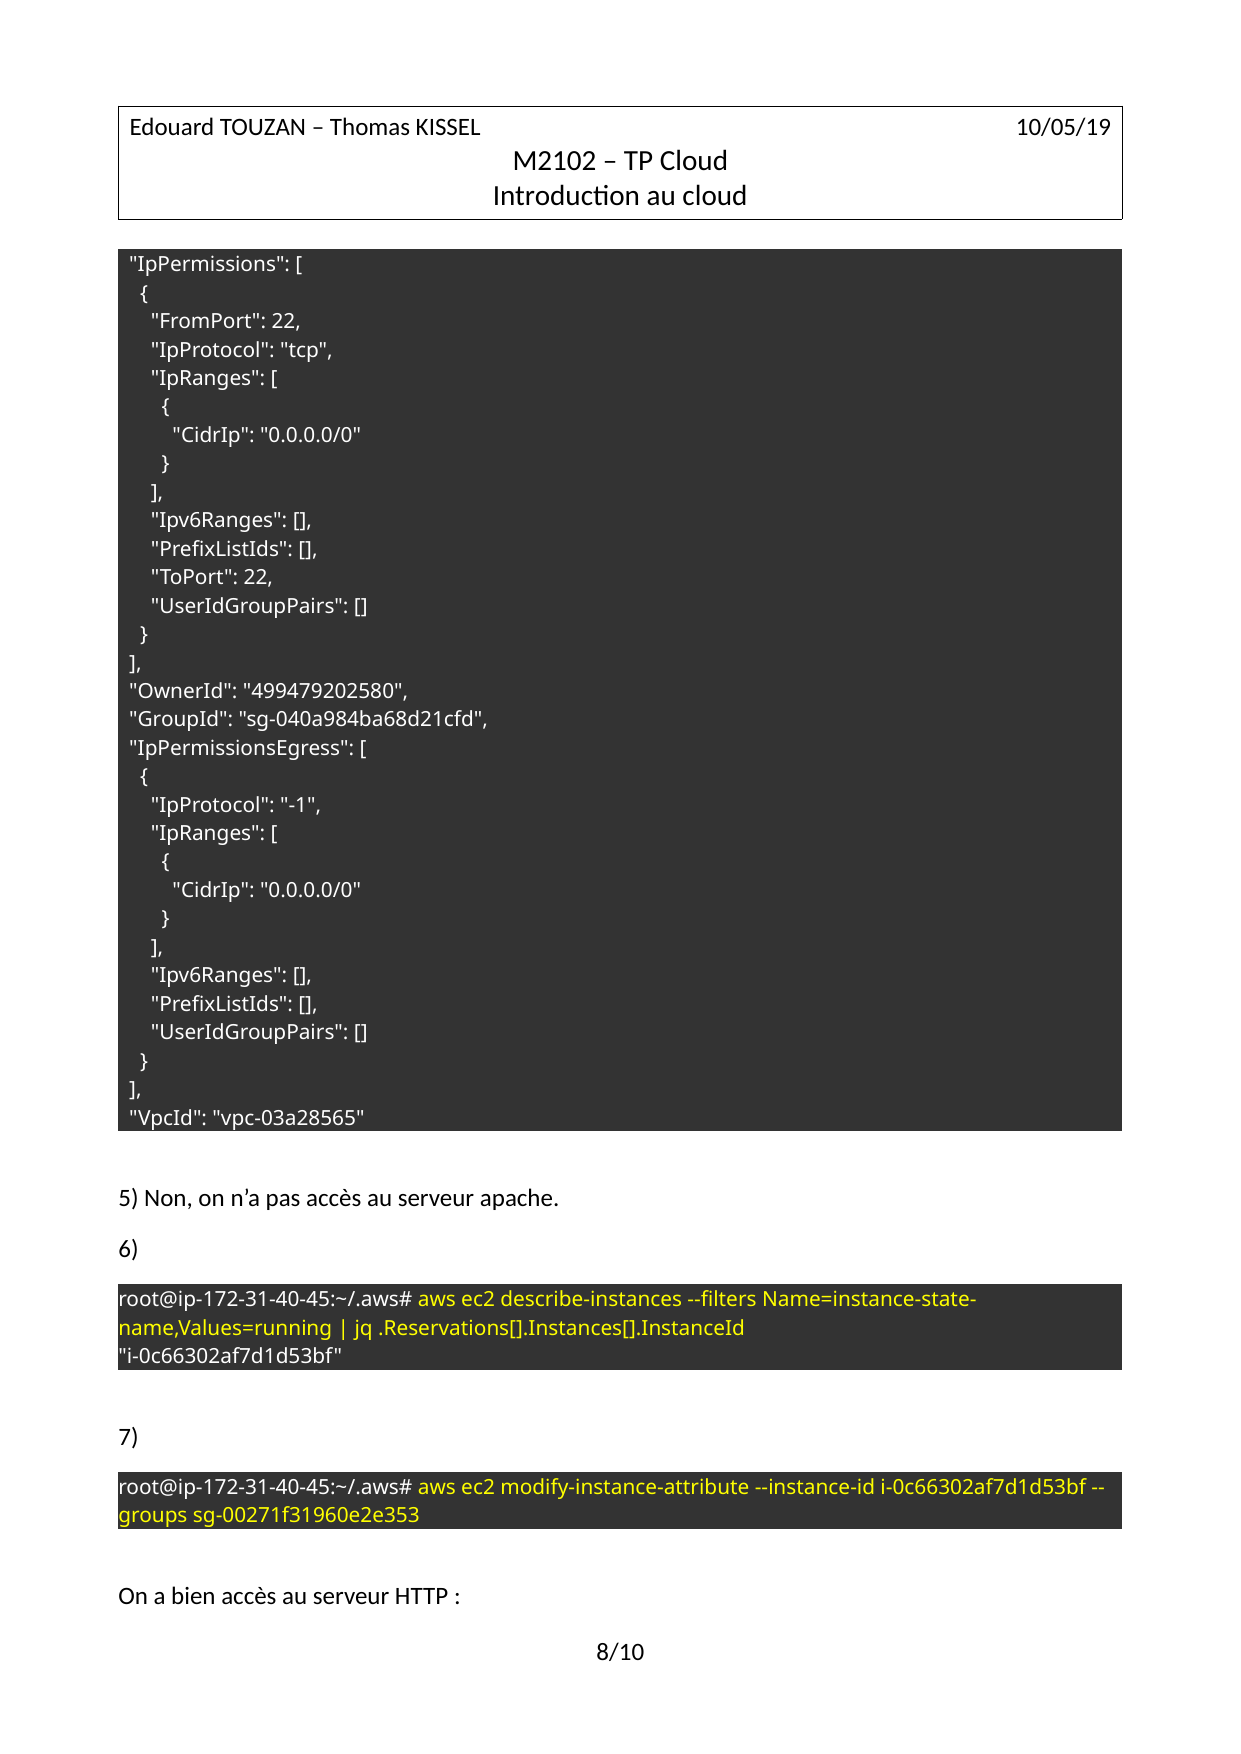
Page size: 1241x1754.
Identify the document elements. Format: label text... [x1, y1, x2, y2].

text "IpPermissionsEgress": [ [367, 733, 1122, 761]
text 5) Non, on n’a pas accès au serveur apache. [118, 1182, 1122, 1213]
text ], [141, 648, 1122, 676]
text } [118, 903, 1122, 932]
text ], [141, 1074, 1122, 1103]
text "i-0c66302af7d1d53bf" [342, 1341, 1122, 1370]
text "IpRanges": [ [277, 818, 1122, 847]
text "FromPort": 22, [301, 306, 1122, 335]
text 6) [118, 1233, 1122, 1264]
text "OwnerId": "499479202580", [408, 676, 1122, 704]
text "Ipv6Ranges": [], [312, 960, 1122, 989]
text } [118, 448, 1122, 477]
text On a bien accès au serveur HTTP : [118, 1580, 1122, 1611]
text "PrefixListIds": [], [318, 989, 1122, 1017]
text { [169, 847, 1122, 875]
text ], [163, 477, 1122, 505]
text "PrefixListIds": [], [318, 534, 1122, 562]
text { [169, 392, 1122, 420]
text "IpRanges": [ [277, 363, 1122, 392]
text "UserIdGroupPairs": [] [368, 1017, 1122, 1046]
text "IpProtocol": "tcp", [333, 335, 1122, 363]
text "IpProtocol": "-1", [321, 790, 1122, 818]
text "IpPermissions": [ [118, 249, 1122, 278]
text "CidrIp": "0.0.0.0/0" [361, 420, 1122, 448]
text "UserIdGroupPairs": [] [368, 591, 1122, 619]
text { [148, 761, 1122, 790]
text "ToPort": 22, [273, 562, 1122, 591]
text 7) [118, 1421, 1122, 1451]
text } [148, 1046, 1122, 1074]
text "Ipv6Ranges": [], [312, 505, 1122, 534]
text root@ip-172-31-40-45:~/.aws# aws ec2 describe-instances --filters Name=instance-state-name,Values=running | jq .Reservations[].Instances[].InstanceId [118, 1284, 1122, 1341]
text "GroupId": "sg-040a984ba68d21cfd", [118, 704, 1122, 733]
text } [148, 619, 1122, 648]
text root@ip-172-31-40-45:~/.aws# aws ec2 modify-instance-attribute --instance-id i-0c66302af7d1d53bf --groups sg-00271f31960e2e353 [420, 1472, 1122, 1529]
text "VpcId": "vpc-03a28565" [364, 1103, 1122, 1131]
text { [148, 278, 1122, 306]
text ], [163, 932, 1122, 960]
text "CidrIp": "0.0.0.0/0" [361, 875, 1122, 903]
